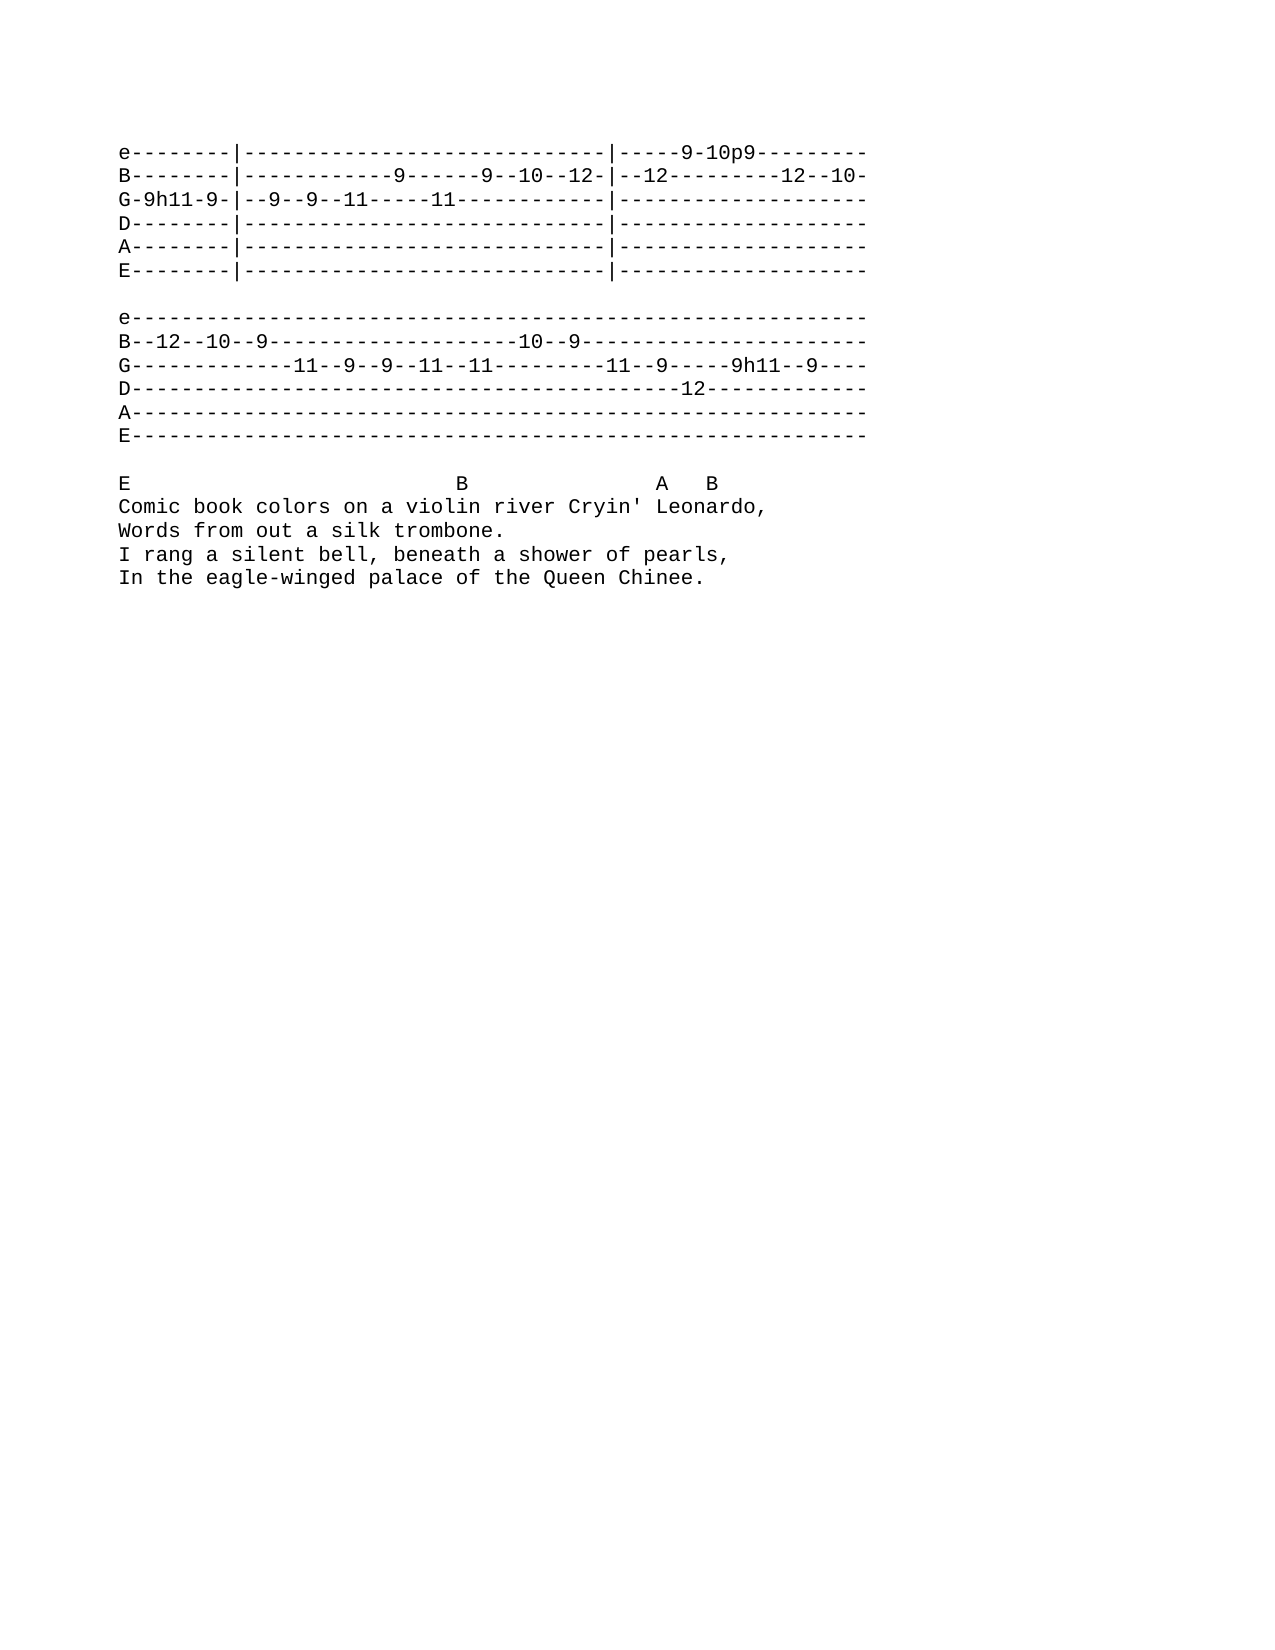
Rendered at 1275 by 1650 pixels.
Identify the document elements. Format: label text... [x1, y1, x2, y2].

text I rang a silent bell, beneath a shower of pearls, [118, 544, 1157, 567]
text e--------|-----------------------------|-----9-10p9--------- [118, 142, 1157, 165]
text G-9h11-9-|--9--9--11-----11------------|-------------------- [118, 189, 1157, 213]
text E B A B [118, 473, 1157, 496]
text B--------|------------9------9--10--12-|--12---------12--10- [118, 165, 1157, 189]
text A----------------------------------------------------------- [118, 402, 1157, 426]
text Words from out a silk trombone. [118, 520, 1157, 544]
text D--------|-----------------------------|-------------------- [118, 213, 1157, 236]
text A--------|-----------------------------|-------------------- [118, 236, 1157, 260]
text Comic book colors on a violin river Cryin' Leonardo, [118, 496, 1157, 520]
text e----------------------------------------------------------- [118, 307, 1157, 331]
text G-------------11--9--9--11--11---------11--9-----9h11--9---- [118, 354, 1157, 378]
text E--------|-----------------------------|-------------------- [118, 260, 1157, 284]
text D--------------------------------------------12------------- [118, 378, 1157, 402]
text In the eagle-winged palace of the Queen Chinee. [118, 567, 1157, 591]
text B--12--10--9--------------------10--9----------------------- [118, 331, 1157, 354]
text E----------------------------------------------------------- [118, 426, 1157, 449]
